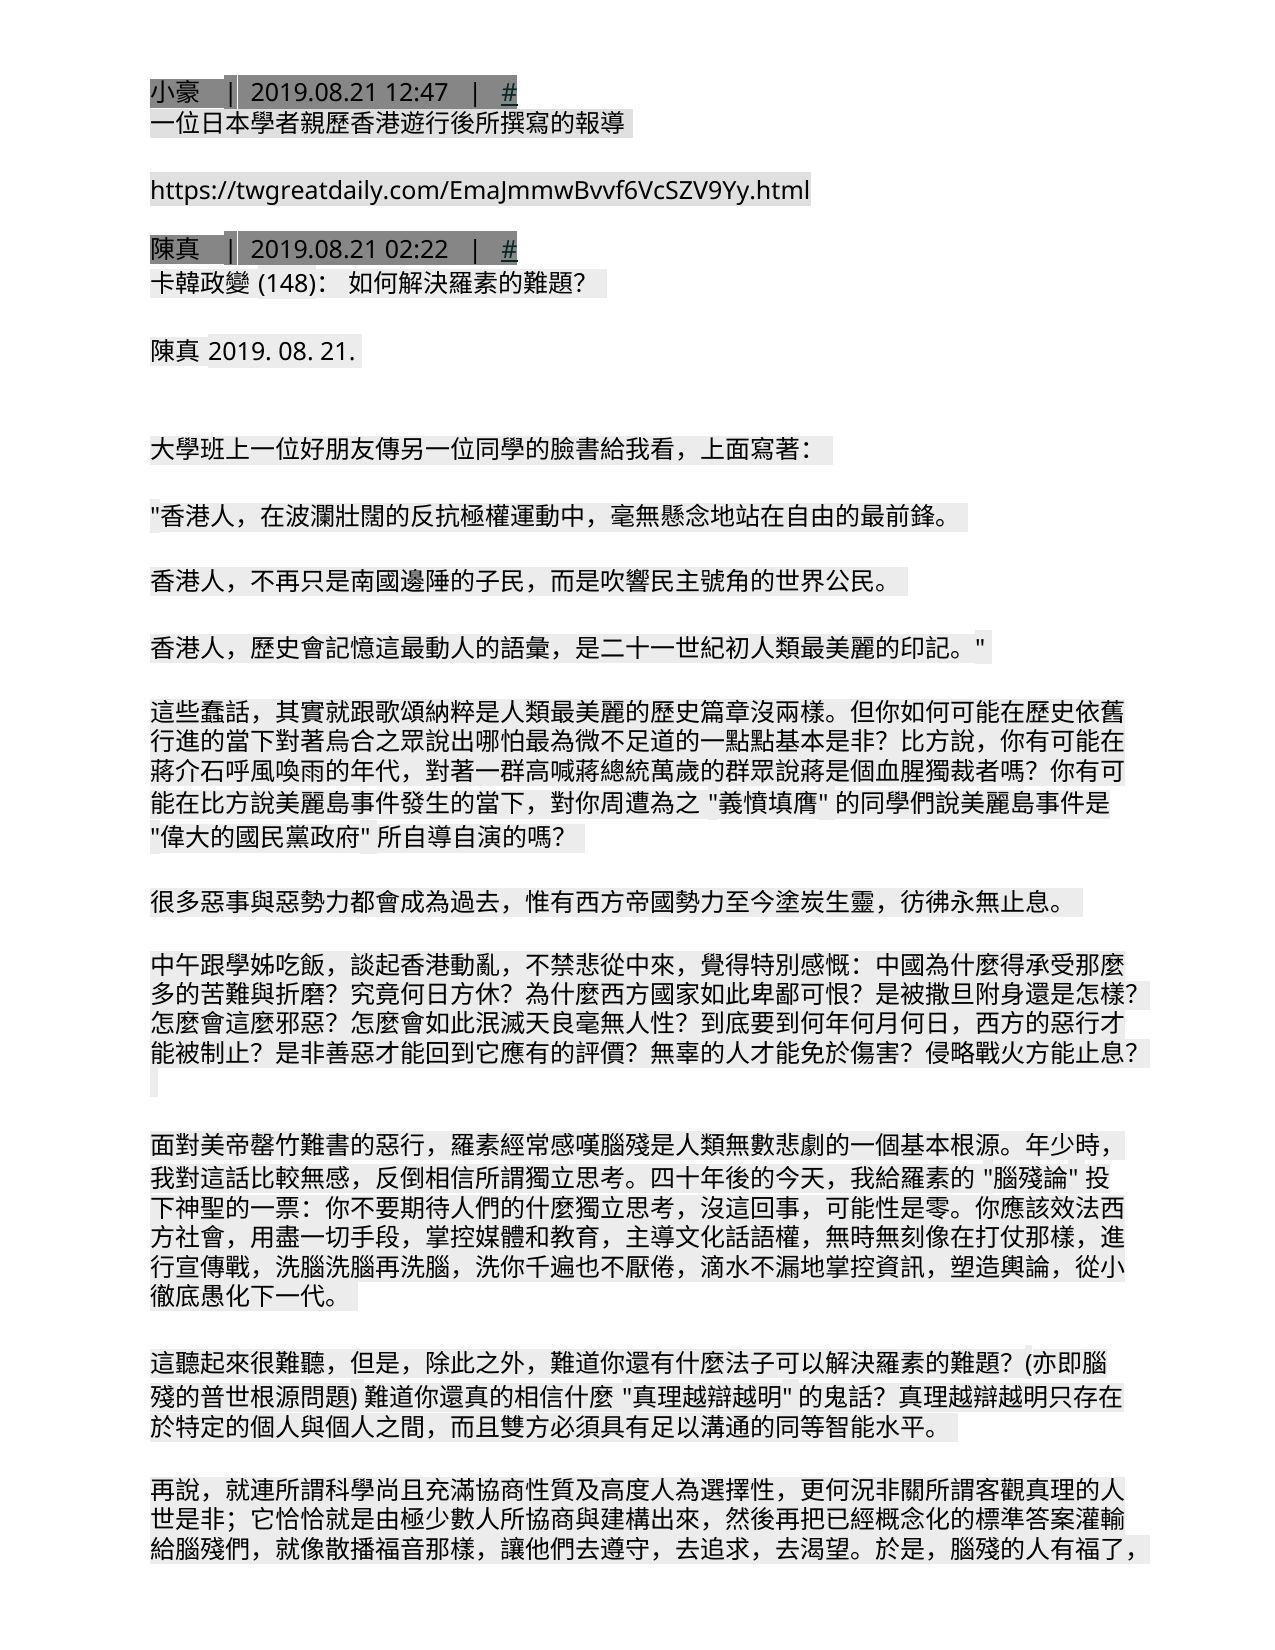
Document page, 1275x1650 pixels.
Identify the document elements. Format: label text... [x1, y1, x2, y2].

text 小豪 | 2019.08.21 12:47 | # [150, 75, 1125, 109]
text 一位日本學者親歷香港遊行後所撰寫的報導 https://twgreatdaily.com/EmaJmmwBvvf6VcSZV9Yy.html [150, 109, 1125, 206]
text 陳真 | 2019.08.21 02:22 | # [150, 231, 1125, 265]
text 卡韓政變 (148)： 如何解決羅素的難題？ 陳真 2019. 08. 21. 大學班上一位好朋友傳另一位同學的臉書給我看，上面寫著： "香港人，在波瀾壯闊的反抗極權運動中，毫無懸念地站在自由的最前鋒。 香港人，不再只是南國邊陲的子民，而是吹響民主號角的世界公民。 香港人，歷史會記憶這最動人的語彙，是二十一世紀初人類最美麗的印記。" 這些蠢話，其實就跟歌頌納粹是人類最美麗的歷史篇章沒兩樣。但你如何可能在歷史依舊行進的當下對著烏合之眾說出哪怕最為微不足道的一點點基本是非？比方說，你有可能在蔣介石呼風喚雨的年代，對著一群高喊蔣總統萬歲的群眾說蔣是個血腥獨裁者嗎？你有可能在比方說美麗島事件發生的當下，對你周遭為之 "義憤填膺" 的同學們說美麗島事件是 "偉大的國民黨政府" 所自導自演的嗎？ 很多惡事與惡勢力都會成為過去，惟有西方帝國勢力至今塗炭生靈，彷彿永無止息。 中午跟學姊吃飯，談起香港動亂，不禁悲從中來，覺得特別感慨：中國為什麼得承受那麼多的苦難與折磨？究竟何日方休？為什麼西方國家如此卑鄙可恨？是被撒旦附身還是怎樣？怎麼會這麼邪惡？怎麼會如此泯滅天良毫無人性？到底要到何年何月何日，西方的惡行才能被制止？是非善惡才能回到它應有的評價？無辜的人才能免於傷害？侵略戰火方能止息？ 面對美帝罄竹難書的惡行，羅素經常感嘆腦殘是人類無數悲劇的一個基本根源。年少時，我對這話比較無感，反倒相信所謂獨立思考。四十年後的今天，我給羅素的 "腦殘論" 投下神聖的一票：你不要期待人們的什麼獨立思考，沒這回事，可能性是零。你應該效法西方社會，用盡一切手段，掌控媒體和教育，主導文化話語權，無時無刻像在打仗那樣，進行宣傳戰，洗腦洗腦再洗腦，洗你千遍也不厭倦，滴水不漏地掌控資訊，塑造輿論，從小徹底愚化下一代。 這聽起來很難聽，但是，除此之外，難道你還有什麼法子可以解決羅素的難題？(亦即腦殘的普世根源問題) 難道你還真的相信什麼 "真理越辯越明" 的鬼話？真理越辯越明只存在於特定的個人與個人之間，而且雙方必須具有足以溝通的同等智能水平。 再說，就連所謂科學尚且充滿協商性質及高度人為選擇性，更何況非關所謂客觀真理的人世是非；它恰恰就是由極少數人所協商與建構出來，然後再把已經概念化的標準答案灌輸給腦殘們，就像散播福音那樣，讓他們去遵守，去追求，去渴望。於是，腦殘的人有福了，因為標準答案已經公佈了，你們不用思索，直接膜拜、不斷覆述就行，就像和尚念經那樣；經文沒什麼好討論；就算要討論也輪不到腦殘們來討論。 有關真理與思索，有關善惡與是非，聽起來真是很悲觀。但我其實還相信另一條路，這條路很直接，很直覺，就跟欣賞風景一樣，不用訴諸概念。當然，它其實也是一種操弄腦殘的手段。但是，手段本身畢竟是中性的，既可造孽，亦可引導向善。 十多年前，著名哲學家 Richard Rorty 來劍橋演講，我並不喜歡其人其思，但仍前往聽講。那天師生聽眾人潮洶湧，我晚到，被迫只好坐到第一排直接面對講者，不好意思神遊，只好仔細聽講。 記得那天 Rorty 講了一些話，我還頗能認同。他說他覺得動物權相關概念缺乏說服力，並批評Peter Singer寫的 "動物解放" 一書有點 "腦殘" (我的措詞，但與其原意相去不遠)。但他說，他 "終究還是被動物解放那本書所感動"，並不是因為書裏頭的那些概念，而是因為書中那些承受劇烈痛苦的動物。 大家懂我的意思嗎？簡單這麼說：我常覺得，很多腦殘者似乎很喜歡講概念，比方說一聽到什麼民主與自由等等幾個關鍵詞，馬上就會高潮。我家阿憨也一樣，牠只聽懂台語，每聽到 我說 "七桃桃" (台語出去玩的意思)，或甚至當我只發出 "七" 這個音、"桃桃" 二字都還沒說出口時，牠馬上就會受不了了，狂奔亂竄很興奮、猛吐舌頭裝可愛。 腦殘者差不多就是這樣。你問他到底是在高潮什麼？到底你是在蠢血沸騰個什麼碗糕？他絕對答不出來，他只會像和尚念 "阿彌陀佛" 那樣不斷念著 "民主自由"；不斷覆述電視和報紙灌輸給他的那些概念辭彙，至於概念內涵則管它娘了，更不用說現實狀況如何以及相關概念如何用以理解現實，統統管它娘了，反正就是不斷念經、搞修辭。 愛因斯坦或維根斯坦或 Noam Chomsky 或 Assange (阿桑吉) 之類的人，智商之高，眼光之深，經常讓我感到很驚訝，人怎麼會聰明到那種程度？但是，讓我更驚訝的是腦殘們，不管怎麼騙都能騙，人居然會愚蠢到那種程度，實在不可思議。 我想呼籲腦殘們的是：別再念經了，快快揚棄空洞概念，多看看真實血肉吧！難道你真的像山頂洞人一樣，連世界幾百年來發生了什麼事都完全不知道？連美國侵略幾十個國家、殺害上千萬人的事也不知道？撒旦每天對著你念阿彌陀佛，你就傻到真把他當菩薩了？反之，一種極其珍貴良善的人事物，例如中國，撒旦每天黑他，然後你就傻到真把他當惡魔了？ 剛下班，晚上12點才吃晚餐。在這極端疲憊的深夜裏，硬是抽出睡眠時間，匆匆提筆寫下這篇文字，是因為看到底下這些影像： 一個庫德族小男孩：https://bit.ly/2NjoMvb 文字解說：https://bit.ly/2z9ugAv 我並不打算拿這些影像訴說一些什麼具體的說法，而僅僅只是想跟腦殘們說：你曾經花一秒鐘想過地球或世界這回事嗎？你想過真實血肉嗎？你清楚概念之為物嗎？你讀過書、思考過事情嗎？你知道自己在高潮個什麼碗糕嗎？你知道自己在為虎作倀嗎？你知道自己是腦殘嗎？你知道腦殘給人類帶來無數悲劇嗎？ [150, 265, 1125, 1564]
